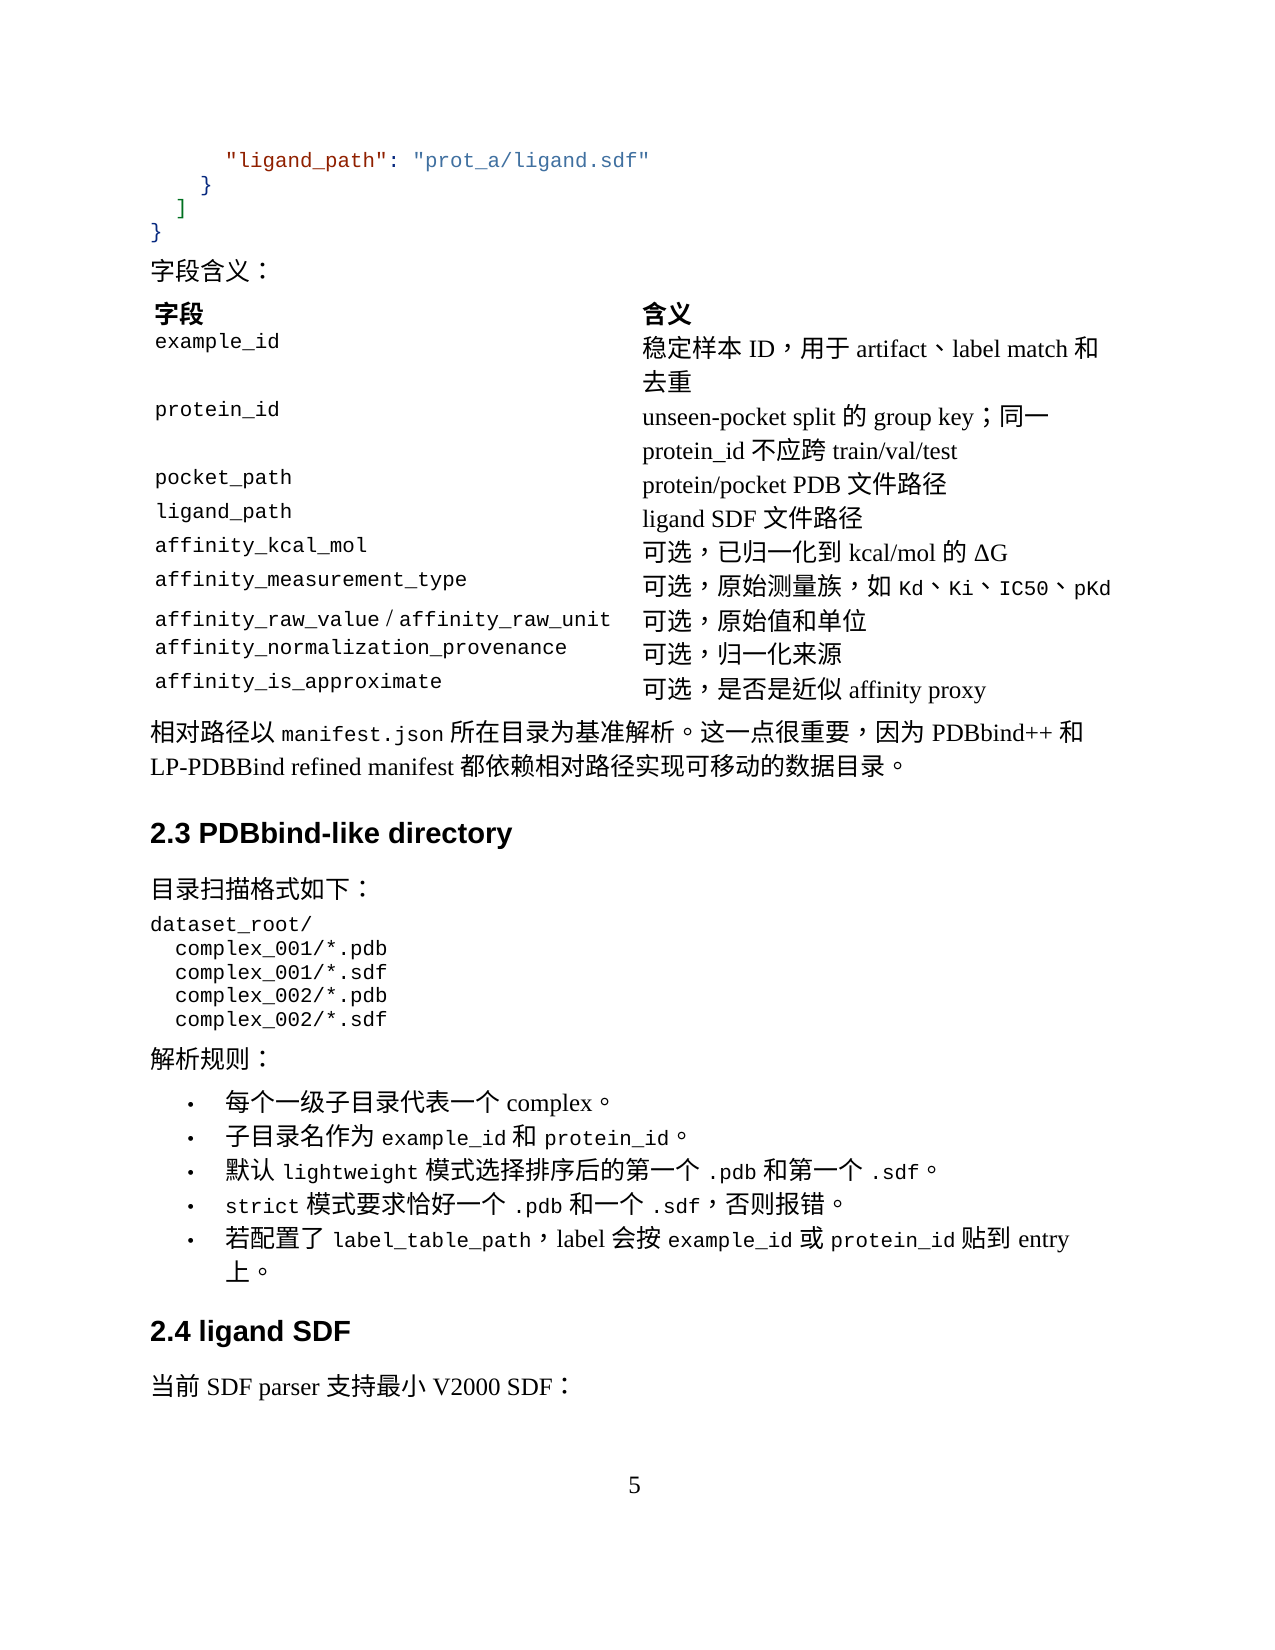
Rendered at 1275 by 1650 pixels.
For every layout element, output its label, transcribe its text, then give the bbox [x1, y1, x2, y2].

table_header 字段 [150, 297, 637, 331]
text 目录扫描格式如下： [150, 871, 1125, 905]
table_cell affinity_raw_value / affinity_raw_unit [150, 603, 637, 637]
list strict 模式要求恰好一个 .pdb 和一个 .sdf，否则报错。 [187, 1187, 1125, 1221]
text 当前 SDF parser 支持最小 V2000 SDF： [150, 1369, 1125, 1403]
table_cell affinity_is_approximate [150, 671, 637, 705]
list 子目录名作为 example_id 和 protein_id。 [187, 1119, 1125, 1153]
text ] [150, 197, 1125, 221]
text "ligand_path": "prot_a/ligand.sdf" [150, 150, 1125, 174]
table_cell 可选，是否是近似 affinity proxy [638, 671, 1125, 705]
text complex_001/*.pdb [150, 938, 1125, 962]
table_cell ligand SDF 文件路径 [638, 501, 1125, 535]
text 解析规则： [150, 1042, 1125, 1076]
text } [150, 174, 1125, 197]
text } [150, 221, 1125, 244]
table_cell 可选，原始值和单位 [638, 603, 1125, 637]
list 默认 lightweight 模式选择排序后的第一个 .pdb 和第一个 .sdf。 [187, 1153, 1125, 1187]
table_cell ligand_path [150, 501, 637, 535]
table_cell affinity_kcal_mol [150, 535, 637, 569]
table_cell affinity_measurement_type [150, 569, 637, 603]
text complex_002/*.sdf [150, 1009, 1125, 1033]
text 字段含义： [150, 253, 1125, 288]
table_header 含义 [638, 297, 1125, 331]
table_cell pocket_path [150, 467, 637, 501]
table_cell 可选，原始测量族，如 Kd、Ki、IC50、pKd [638, 569, 1125, 603]
table_cell 可选，已归一化到 kcal/mol 的 ΔG [638, 535, 1125, 569]
text complex_002/*.pdb [150, 985, 1125, 1009]
subtitle 2.3 PDBbind-like directory [150, 816, 1125, 850]
table_cell 可选，归一化来源 [638, 637, 1125, 671]
subtitle 2.4 ligand SDF [150, 1314, 1125, 1347]
table_cell example_id [150, 331, 637, 399]
table_cell unseen-pocket split 的 group key；同一 protein_id 不应跨 train/val/test [638, 399, 1125, 467]
text complex_001/*.sdf [150, 962, 1125, 985]
text dataset_root/ [150, 914, 1125, 938]
table_cell affinity_normalization_provenance [150, 637, 637, 671]
table_cell protein_id [150, 399, 637, 467]
table_cell 稳定样本 ID，用于 artifact、label match 和去重 [638, 331, 1125, 399]
text 相对路径以 manifest.json 所在目录为基准解析。这一点很重要，因为 PDBbind++ 和 LP-PDBBind refined manifest 都依赖相对路径实现可移动的数据目录。 [150, 714, 1125, 782]
list 若配置了 label_table_path，label 会按 example_id 或 protein_id 贴到 entry 上。 [187, 1221, 1125, 1289]
list 每个一级子目录代表一个 complex。 [187, 1084, 1125, 1119]
table_cell protein/pocket PDB 文件路径 [638, 467, 1125, 501]
